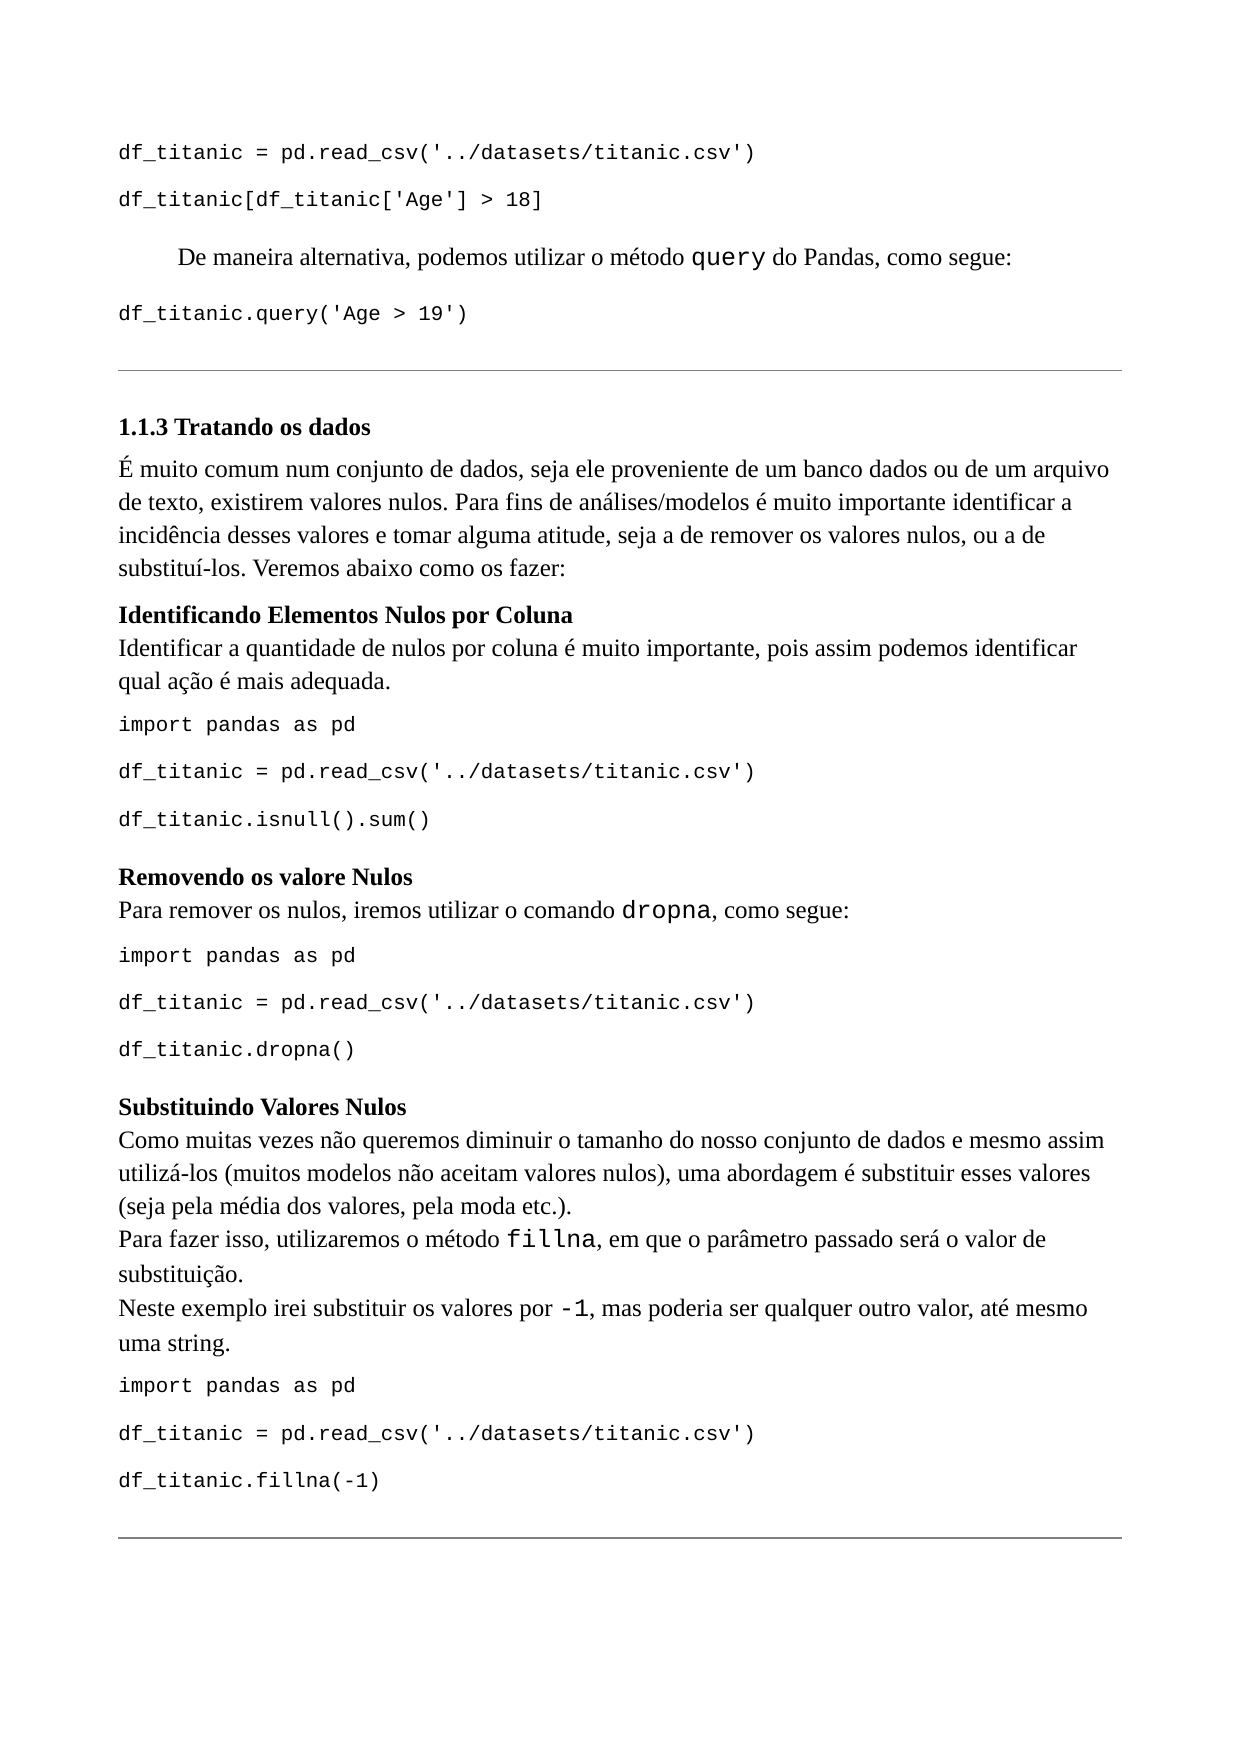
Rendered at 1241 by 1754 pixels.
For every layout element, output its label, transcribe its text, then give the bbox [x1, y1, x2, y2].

text df_titanic[df_titanic['Age'] > 18] [118, 189, 1122, 213]
text df_titanic = pd.read_csv('../datasets/titanic.csv') [118, 142, 1122, 165]
text df_titanic = pd.read_csv('../datasets/titanic.csv') [118, 761, 1122, 785]
text import pandas as pd [118, 714, 1122, 738]
text df_titanic = pd.read_csv('../datasets/titanic.csv') [118, 992, 1122, 1016]
text import pandas as pd [118, 1375, 1122, 1399]
text import pandas as pd [118, 945, 1122, 968]
text Removendo os valore Nulos Para remover os nulos, iremos utilizar o comando dropna, como segue: [118, 862, 1122, 926]
text df_titanic.dropna() [118, 1039, 1122, 1063]
text df_titanic.fillna(-1) [118, 1470, 1122, 1493]
text Identificando Elementos Nulos por Coluna Identificar a quantidade de nulos por coluna é muito importante, pois assim podemos identificar qual ação é mais adequada. [118, 600, 1122, 695]
text De maneira alternativa, podemos utilizar o método query do Pandas, como segue: [177, 242, 1063, 273]
text Substituindo Valores Nulos Como muitas vezes não queremos diminuir o tamanho do nosso conjunto de dados e mesmo assim utilizá-los (muitos modelos não aceitam valores nulos), uma abordagem é substituir esses valores (seja pela média dos valores, pela moda etc.). Para fazer isso, utilizaremos o método fillna, em que o parâmetro passado será o valor de substituição. Neste exemplo irei substituir os valores por -1, mas poderia ser qualquer outro valor, até mesmo uma string. [118, 1092, 1122, 1356]
subtitle 1.1.3 Tratando os dados [118, 412, 1122, 441]
text df_titanic.isnull().sum() [118, 808, 1122, 832]
text df_titanic.query('Age > 19') [118, 302, 1122, 326]
text df_titanic = pd.read_csv('../datasets/titanic.csv') [118, 1423, 1122, 1446]
text É muito comum num conjunto de dados, seja ele proveniente de um banco dados ou de um arquivo de texto, existirem valores nulos. Para fins de análises/modelos é muito importante identificar a incidência desses valores e tomar alguma atitude, seja a de remover os valores nulos, ou a de substituí-los. Veremos abaixo como os fazer: [118, 454, 1122, 581]
